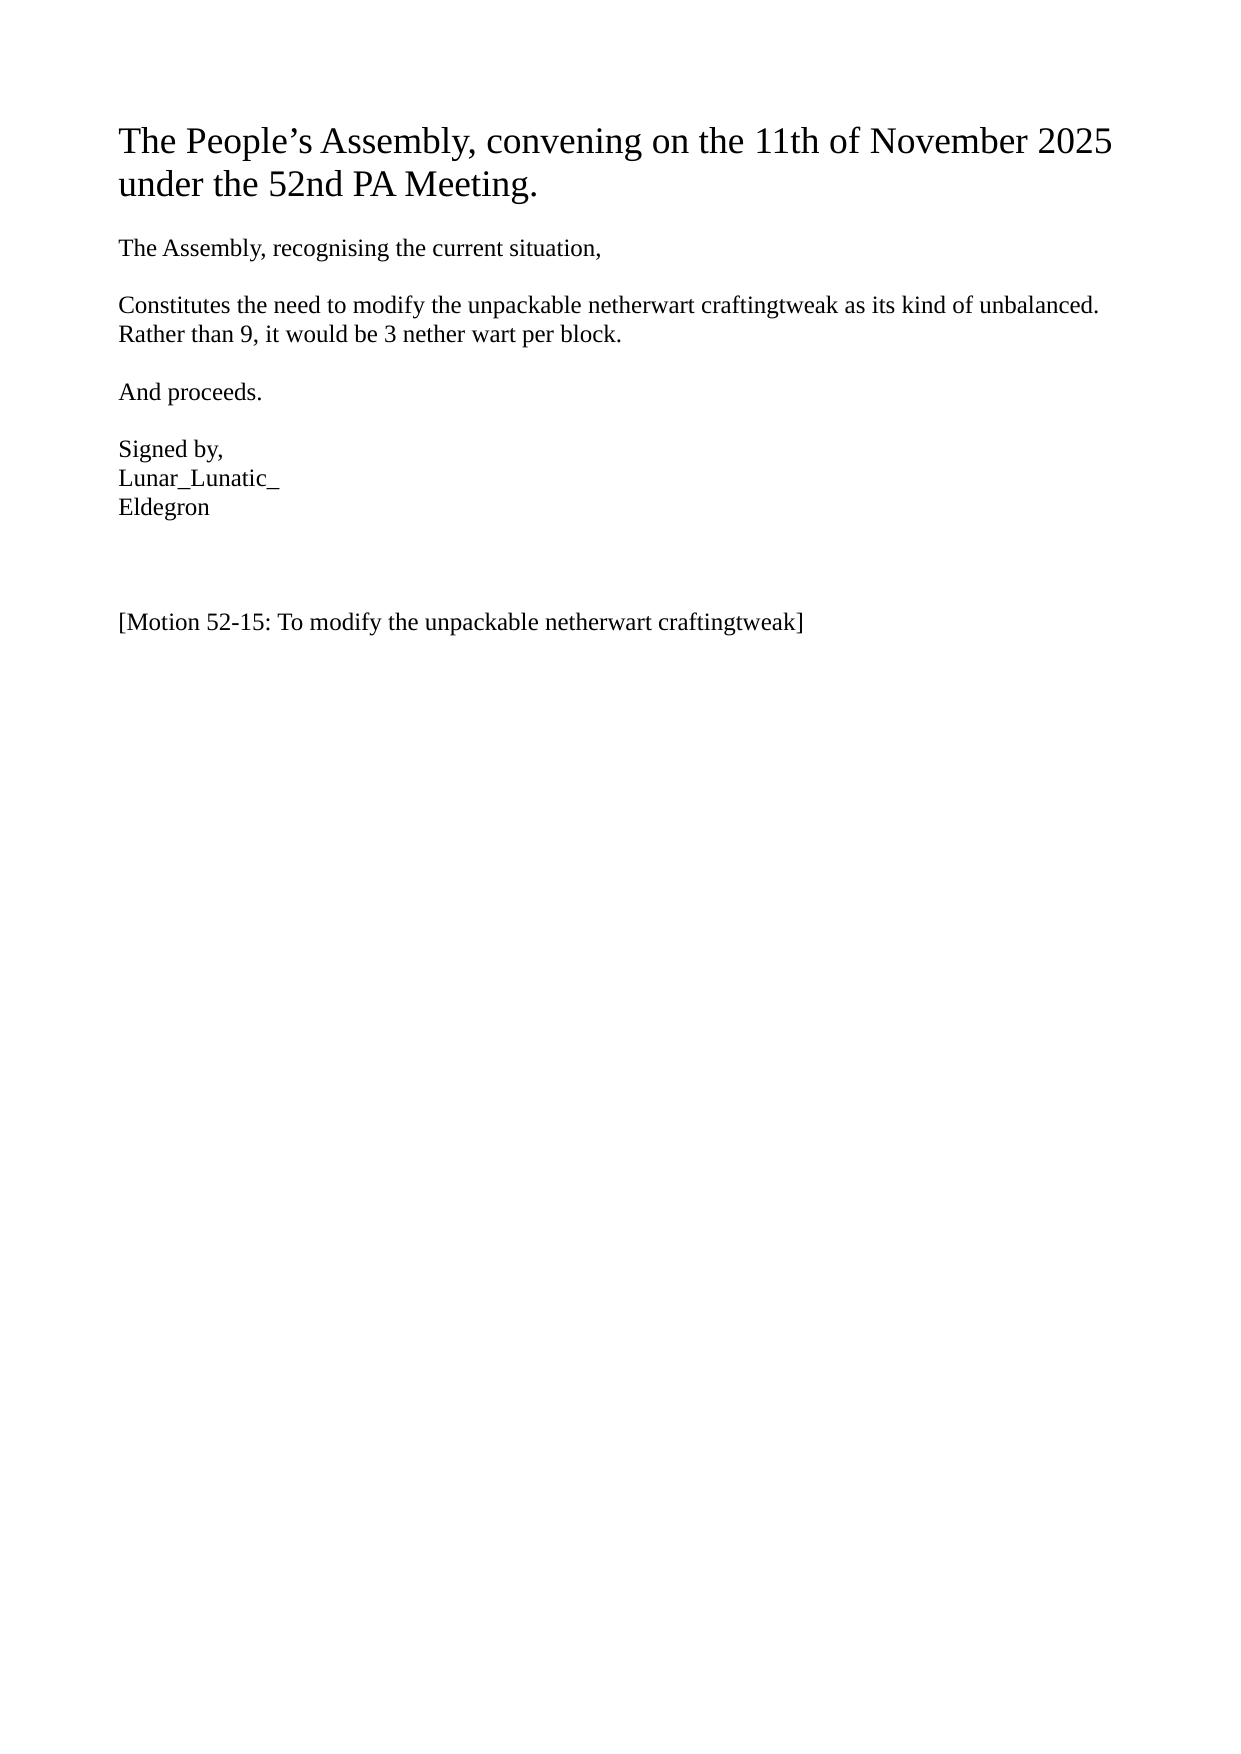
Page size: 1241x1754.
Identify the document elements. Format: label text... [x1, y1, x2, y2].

text [Motion 52-15: To modify the unpackable netherwart craftingtweak] [118, 607, 1122, 636]
text And proceeds. [118, 377, 1122, 406]
text Constitutes the need to modify the unpackable netherwart craftingtweak as its kind of unbalanced. Rather than 9, it would be 3 nether wart per block. [118, 291, 1122, 348]
text Eldegron [118, 492, 1122, 521]
text Signed by, [118, 434, 1122, 463]
text Lunar_Lunatic_ [118, 463, 1122, 492]
text The Assembly, recognising the current situation, [118, 233, 1122, 262]
text The People’s Assembly, convening on the 11th of November 2025 under the 52nd PA Meeting. [118, 118, 1122, 204]
